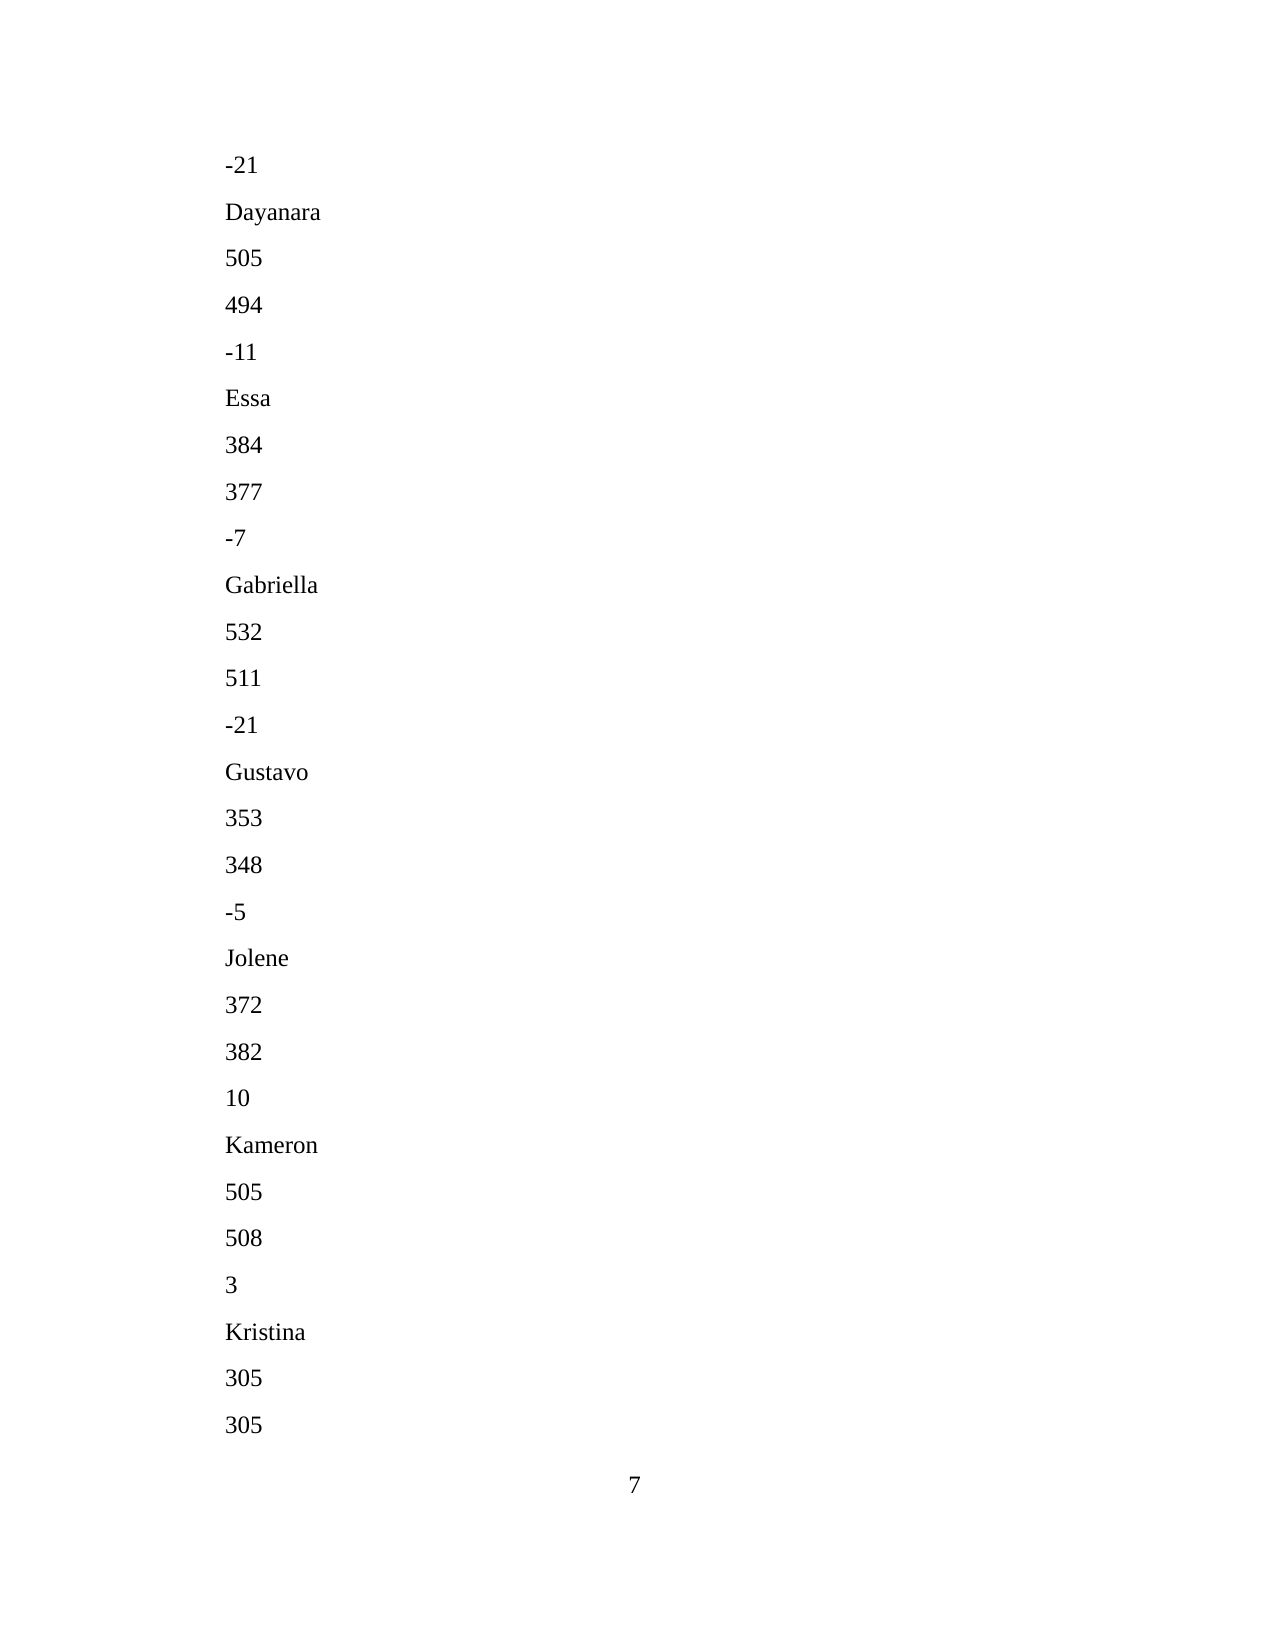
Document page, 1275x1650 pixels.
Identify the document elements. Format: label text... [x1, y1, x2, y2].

list 505 [187, 1177, 1125, 1205]
list 377 [187, 477, 1125, 505]
list 348 [187, 850, 1125, 879]
list 384 [187, 430, 1125, 459]
list -7 [187, 523, 1125, 552]
list Gabriella [187, 570, 1125, 599]
list 305 [187, 1363, 1125, 1392]
list 3 [187, 1270, 1125, 1299]
list Kristina [187, 1317, 1125, 1345]
list -21 [187, 710, 1125, 739]
list 372 [187, 990, 1125, 1019]
list Jolene [187, 943, 1125, 972]
list 508 [187, 1223, 1125, 1252]
list Dayanara [187, 197, 1125, 225]
list 382 [187, 1037, 1125, 1065]
list Gustavo [187, 757, 1125, 785]
list -21 [187, 150, 1125, 179]
list 532 [187, 617, 1125, 645]
list Kameron [187, 1130, 1125, 1159]
list 505 [187, 243, 1125, 272]
list Essa [187, 383, 1125, 412]
list -11 [187, 337, 1125, 365]
list 353 [187, 803, 1125, 832]
list 305 [187, 1410, 1125, 1439]
list 10 [187, 1083, 1125, 1112]
list 494 [187, 290, 1125, 319]
list -5 [187, 897, 1125, 925]
list 511 [187, 663, 1125, 692]
